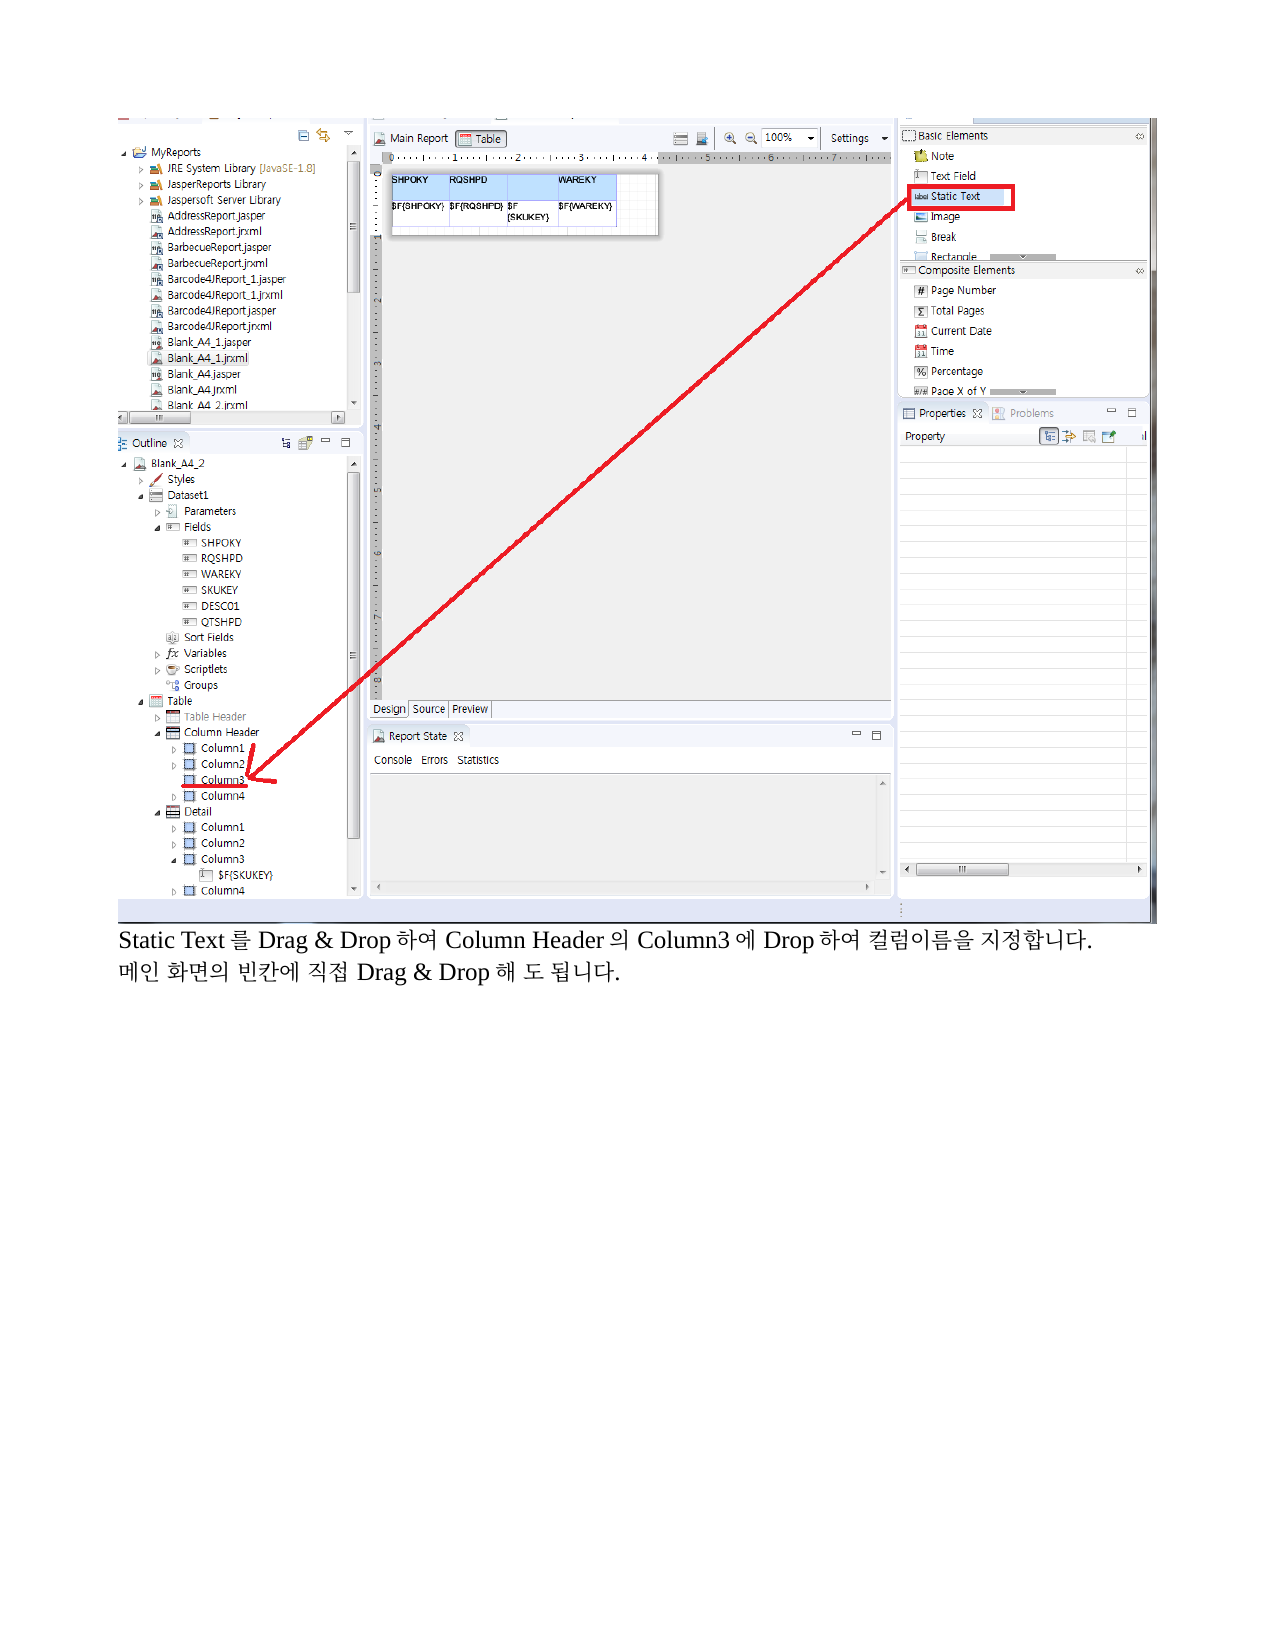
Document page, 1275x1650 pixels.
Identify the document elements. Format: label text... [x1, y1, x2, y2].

text 메인 화면의 빈칸에 직접 Drag & Drop해 도 됩니다. [118, 955, 1157, 986]
text Static Text를 Drag & Drop하여 Column Header의 Column3에 Drop하여 컬럼이름을 지정합니다. [118, 924, 1157, 955]
picture [118, 118, 1157, 924]
